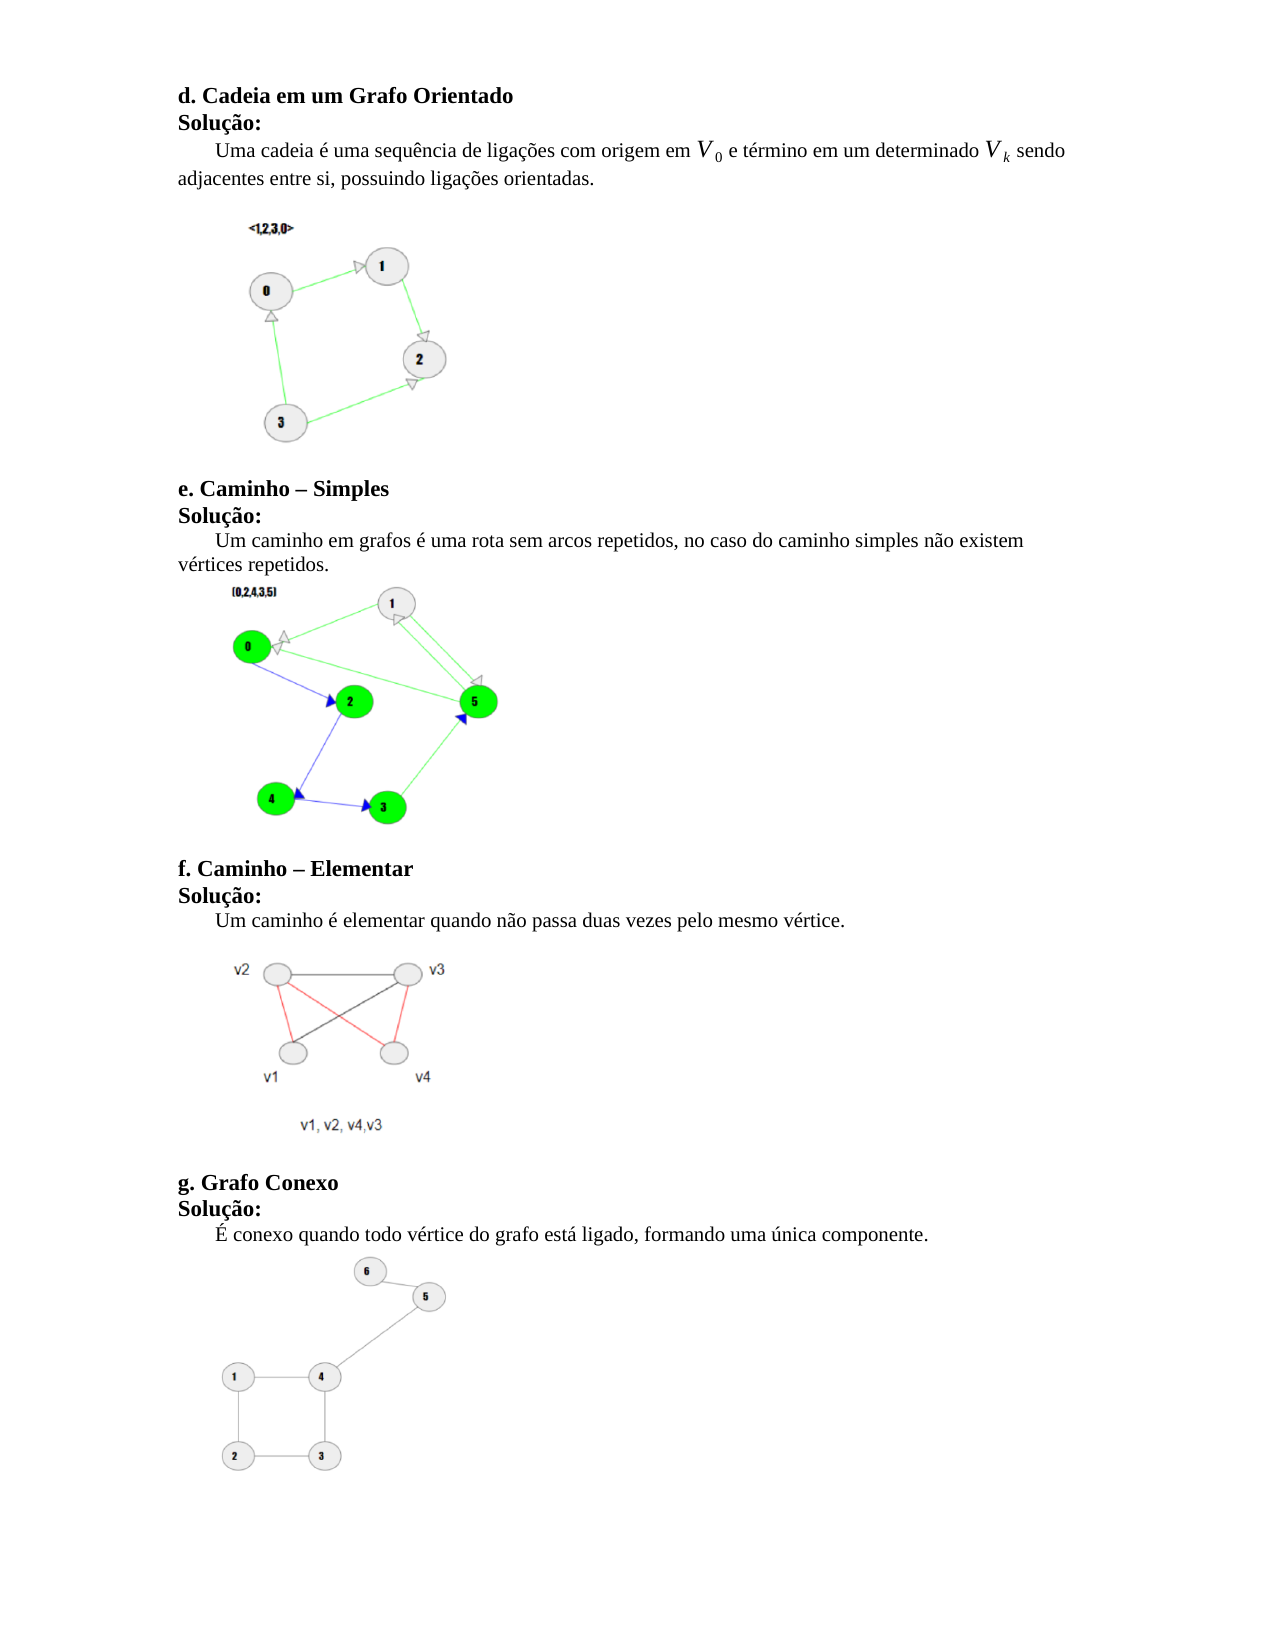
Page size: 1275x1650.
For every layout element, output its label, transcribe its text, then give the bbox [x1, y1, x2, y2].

picture [216, 201, 470, 452]
picture [215, 934, 466, 1145]
text f. Caminho – Elementar [178, 855, 1089, 882]
text e. Caminho – Simples [178, 475, 1089, 502]
picture [215, 1250, 454, 1478]
text Solução: Uma cadeia é uma sequência de ligações com origem em e término em um determinado sendo adjacentes entre si, possuindo ligações orientadas. [178, 108, 1089, 190]
picture [221, 576, 504, 829]
text Solução: [178, 502, 1089, 528]
text Um caminho em grafos é uma rota sem arcos repetidos, no caso do caminho simples não existem vértices repetidos. [178, 528, 1089, 576]
text Solução: [178, 1195, 1089, 1221]
text Solução: [178, 882, 1089, 908]
text Um caminho é elementar quando não passa duas vezes pelo mesmo vértice. [178, 908, 1089, 932]
text É conexo quando todo vértice do grafo está ligado, formando uma única componente. [178, 1221, 1089, 1246]
text d. Cadeia em um Grafo Orientado [178, 82, 1089, 108]
text g. Grafo Conexo [178, 1169, 1089, 1195]
